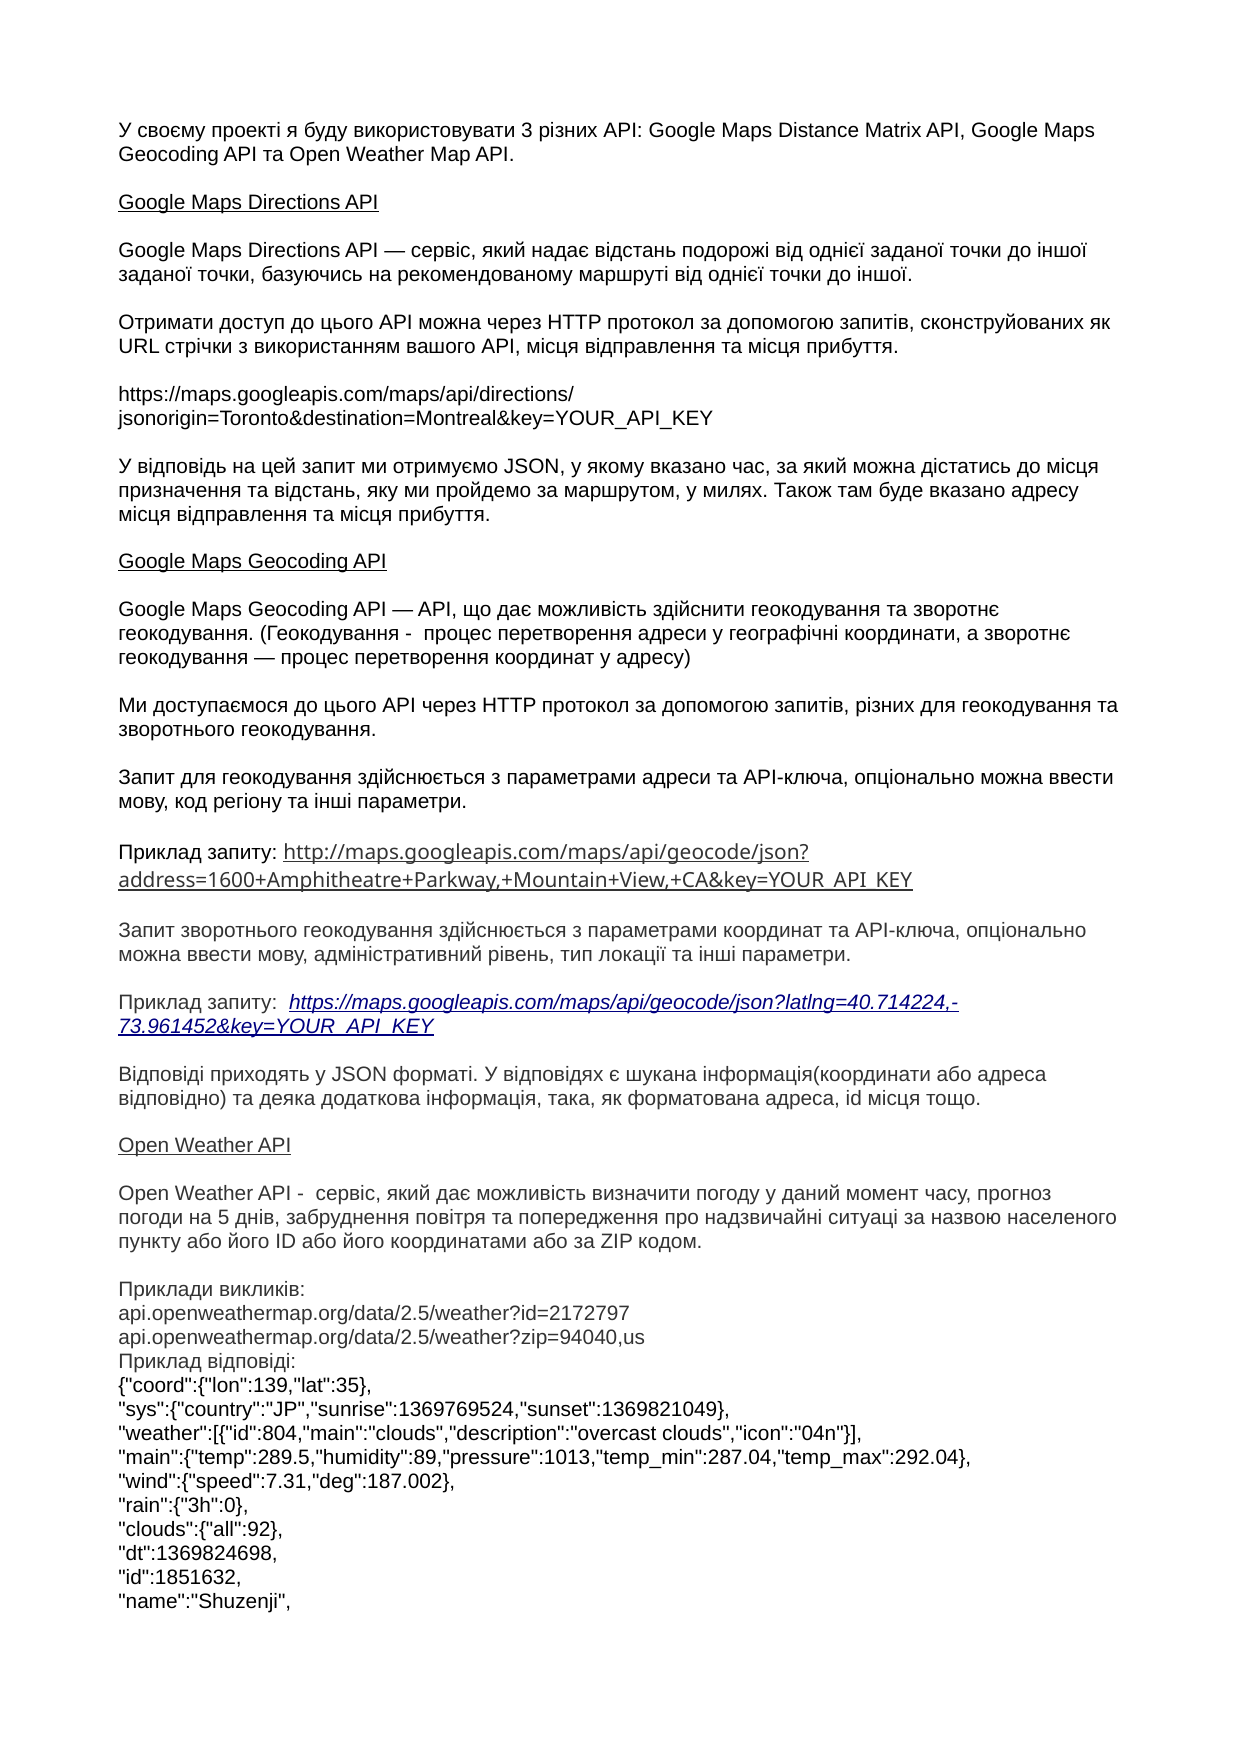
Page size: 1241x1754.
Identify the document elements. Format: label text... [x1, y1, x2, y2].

text "rain":{"3h":0}, [118, 1493, 1122, 1517]
text "weather":[{"id":804,"main":"clouds","description":"overcast clouds","icon":"04n"}], [118, 1421, 1122, 1445]
text Google Maps Geocoding API [118, 549, 1122, 573]
text "clouds":{"all":92}, [118, 1517, 1122, 1541]
text Open Weather API [118, 1133, 1122, 1157]
text {"coord":{"lon":139,"lat":35}, [118, 1373, 1122, 1397]
text Запит зворотнього геокодування здійснюється з параметрами координат та API-ключа, опціонально можна ввести мову, адміністративний рівень, тип локації та інші параметри. [118, 918, 1122, 966]
text api.openweathermap.org/data/2.5/weather?id=2172797 [118, 1301, 1122, 1325]
text https://maps.googleapis.com/maps/api/directions/jsonorigin=Toronto&destination=Montreal&key=YOUR_API_KEY [118, 382, 1122, 429]
text Приклади викликів: [118, 1277, 1122, 1301]
text Отримати доступ до цього API можна через HTTP протокол за допомогою запитів, сконструйованих як URL стрічки з використанням вашого API, місця відправлення та місця прибуття. [118, 310, 1122, 358]
text "wind":{"speed":7.31,"deg":187.002}, [118, 1469, 1122, 1493]
text Google Maps Directions API [118, 190, 1122, 214]
text Відповіді приходять у JSON форматі. У відповідях є шукана інформація(координати або адреса відповідно) та деяка додаткова інформація, така, як форматована адреса, id місця тощо. [118, 1061, 1122, 1109]
text "sys":{"country":"JP","sunrise":1369769524,"sunset":1369821049}, [118, 1397, 1122, 1421]
text "name":"Shuzenji", [118, 1588, 1122, 1612]
text Запит для геокодування здійснюється з параметрами адреси та API-ключа, опціонально можна ввести мову, код регіону та інші параметри. [118, 765, 1122, 813]
text Google Maps Directions API — сервіс, який надає відстань подорожі від однієї заданої точки до іншої заданої точки, базуючись на рекомендованому маршруті від однієї точки до іншої. [118, 238, 1122, 286]
text api.openweathermap.org/data/2.5/weather?zip=94040,us [118, 1325, 1122, 1349]
text Приклад відповіді: [118, 1349, 1122, 1373]
text У своєму проекті я буду використовувати 3 різних API: Google Maps Distance Matrix API, Google Maps Geocoding API та Open Weather Map API. [118, 118, 1122, 166]
text Ми доступаємося до цього API через HTTP протокол за допомогою запитів, різних для геокодування та зворотнього геокодування. [118, 693, 1122, 741]
text Open Weather API - сервіс, який дає можливість визначити погоду у даний момент часу, прогноз погоди на 5 днів, забруднення повітря та попередження про надзвичайні ситуаці за назвою населеного пункту або його ID або його координатами або за ZIP кодом. [118, 1181, 1122, 1253]
text У відповідь на цей запит ми отримуємо JSON, у якому вказано час, за який можна дістатись до місця призначення та відстань, яку ми пройдемо за маршрутом, у милях. Також там буде вказано адресу місця відправлення та місця прибуття. [118, 453, 1122, 525]
text "dt":1369824698, [118, 1541, 1122, 1564]
text "main":{"temp":289.5,"humidity":89,"pressure":1013,"temp_min":287.04,"temp_max":292.04}, [118, 1445, 1122, 1469]
text Google Maps Geocoding API — API, що дає можливість здійснити геокодування та зворотнє геокодування. (Геокодування - процес перетворення адреси у географічні координати, а зворотнє геокодування — процес перетворення координат у адресу) [118, 597, 1122, 669]
text "id":1851632, [118, 1564, 1122, 1588]
text Приклад запиту: https://maps.googleapis.com/maps/api/geocode/json?latlng=40.714224,-73.961452&key=YOUR_API_KEY [118, 989, 1122, 1037]
text Приклад запиту: http://maps.googleapis.com/maps/api/geocode/json?address=1600+Amphitheatre+Parkway,+Mountain+View,+CA&key=YOUR_API_KEY [118, 837, 1122, 894]
